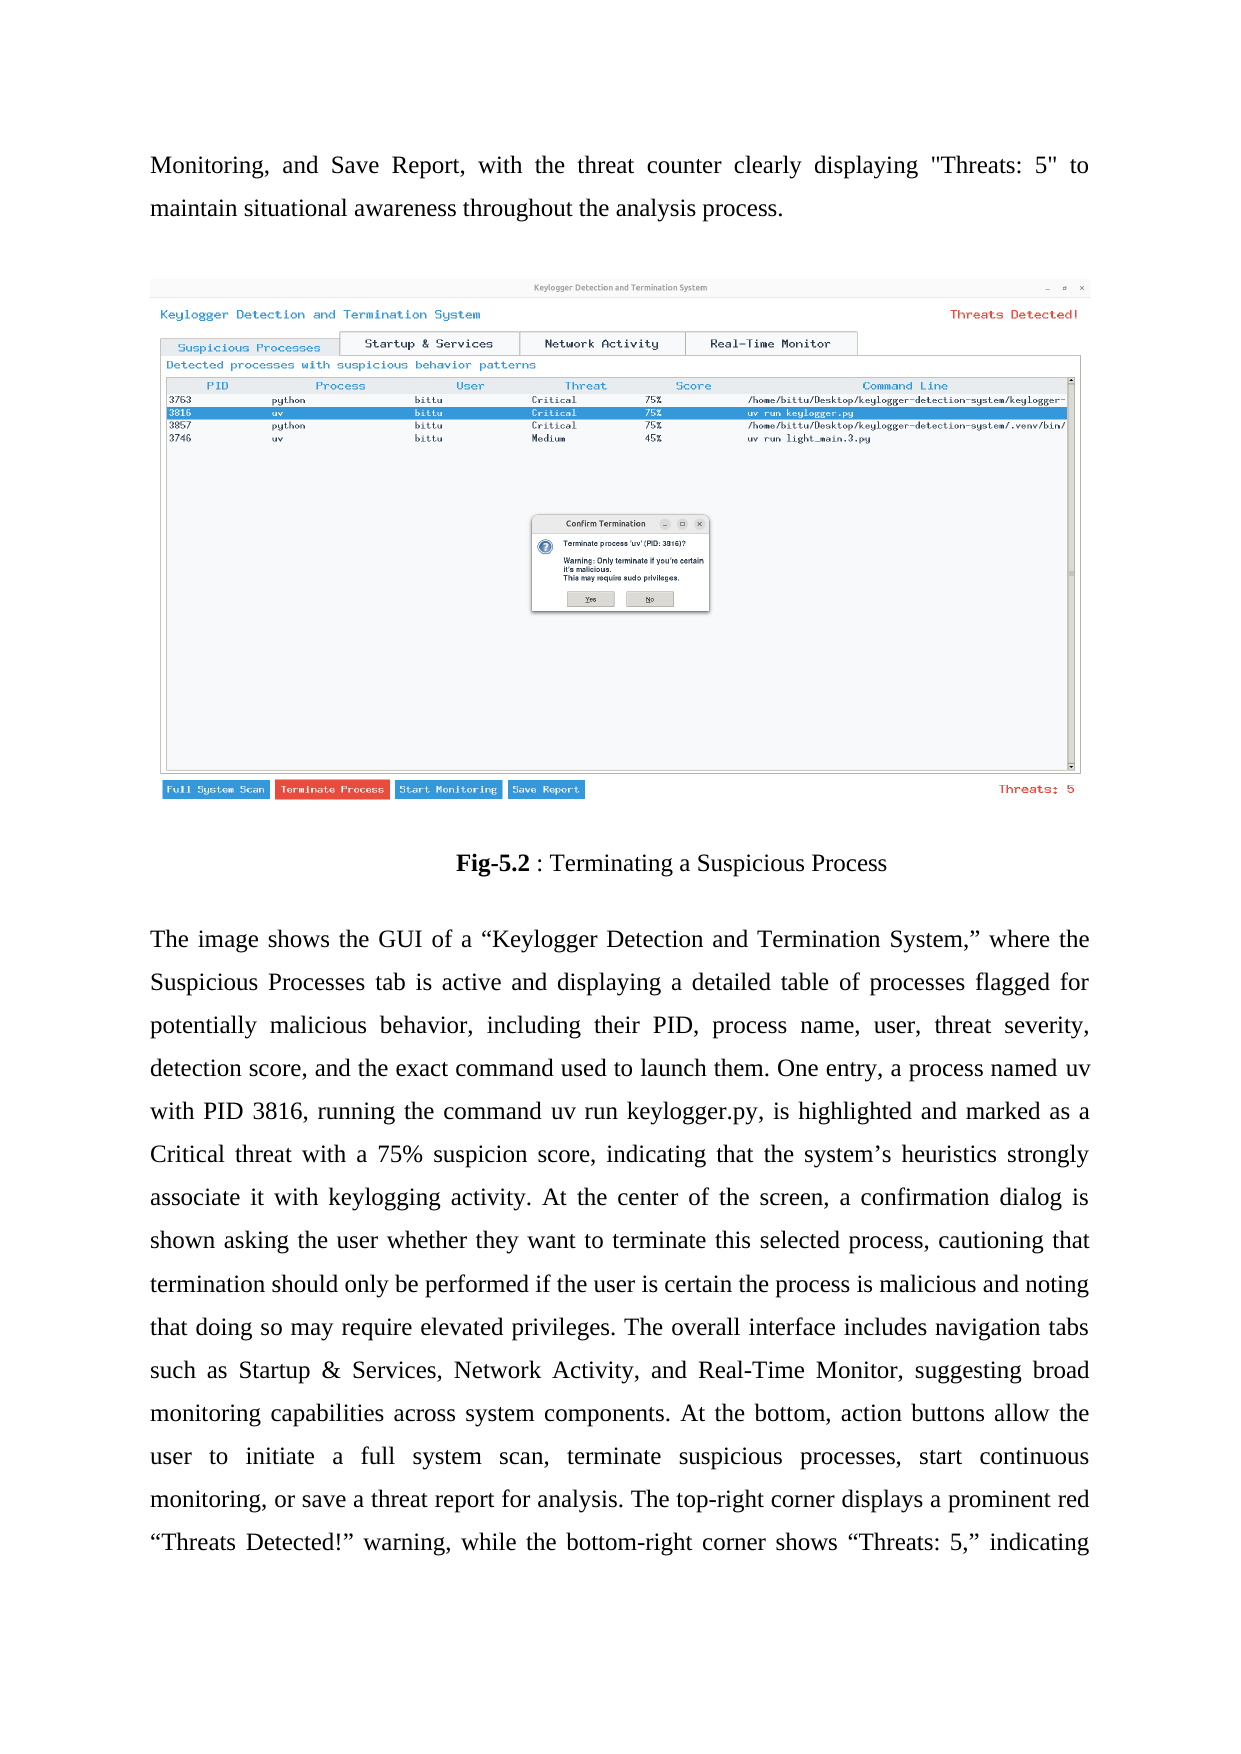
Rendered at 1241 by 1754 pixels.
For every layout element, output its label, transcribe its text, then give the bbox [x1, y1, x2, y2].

text Monitoring, and Save Report, with the threat counter clearly displaying "Threats: 5" to maintain situational awareness throughout the analysis process. [150, 150, 1091, 222]
text The image shows the GUI of a “Keylogger Detection and Termination System,” where the Suspicious Processes tab is active and displaying a detailed table of processes flagged for potentially malicious behavior, including their PID, process name, user, threat severity, detection score, and the exact command used to launch them. One entry, a process named uv with PID 3816, running the command uv run keylogger.py, is highlighted and marked as a Critical threat with a 75% suspicion score, indicating that the system’s heuristics strongly associate it with keylogging activity. At the center of the screen, a confirmation dialog is shown asking the user whether they want to terminate this selected process, cautioning that termination should only be performed if the user is certain the process is malicious and noting that doing so may require elevated privileges. The overall interface includes navigation tabs such as Startup & Services, Network Activity, and Real-Time Monitor, suggesting broad monitoring capabilities across system components. At the bottom, action buttons allow the user to initiate a full system scan, terminate suspicious processes, start continuous monitoring, or save a threat report for analysis. The top-right corner displays a prominent red “Threats Detected!” warning, while the bottom-right corner shows “Threats: 5,” indicating [150, 881, 1091, 1556]
picture [150, 279, 1091, 809]
